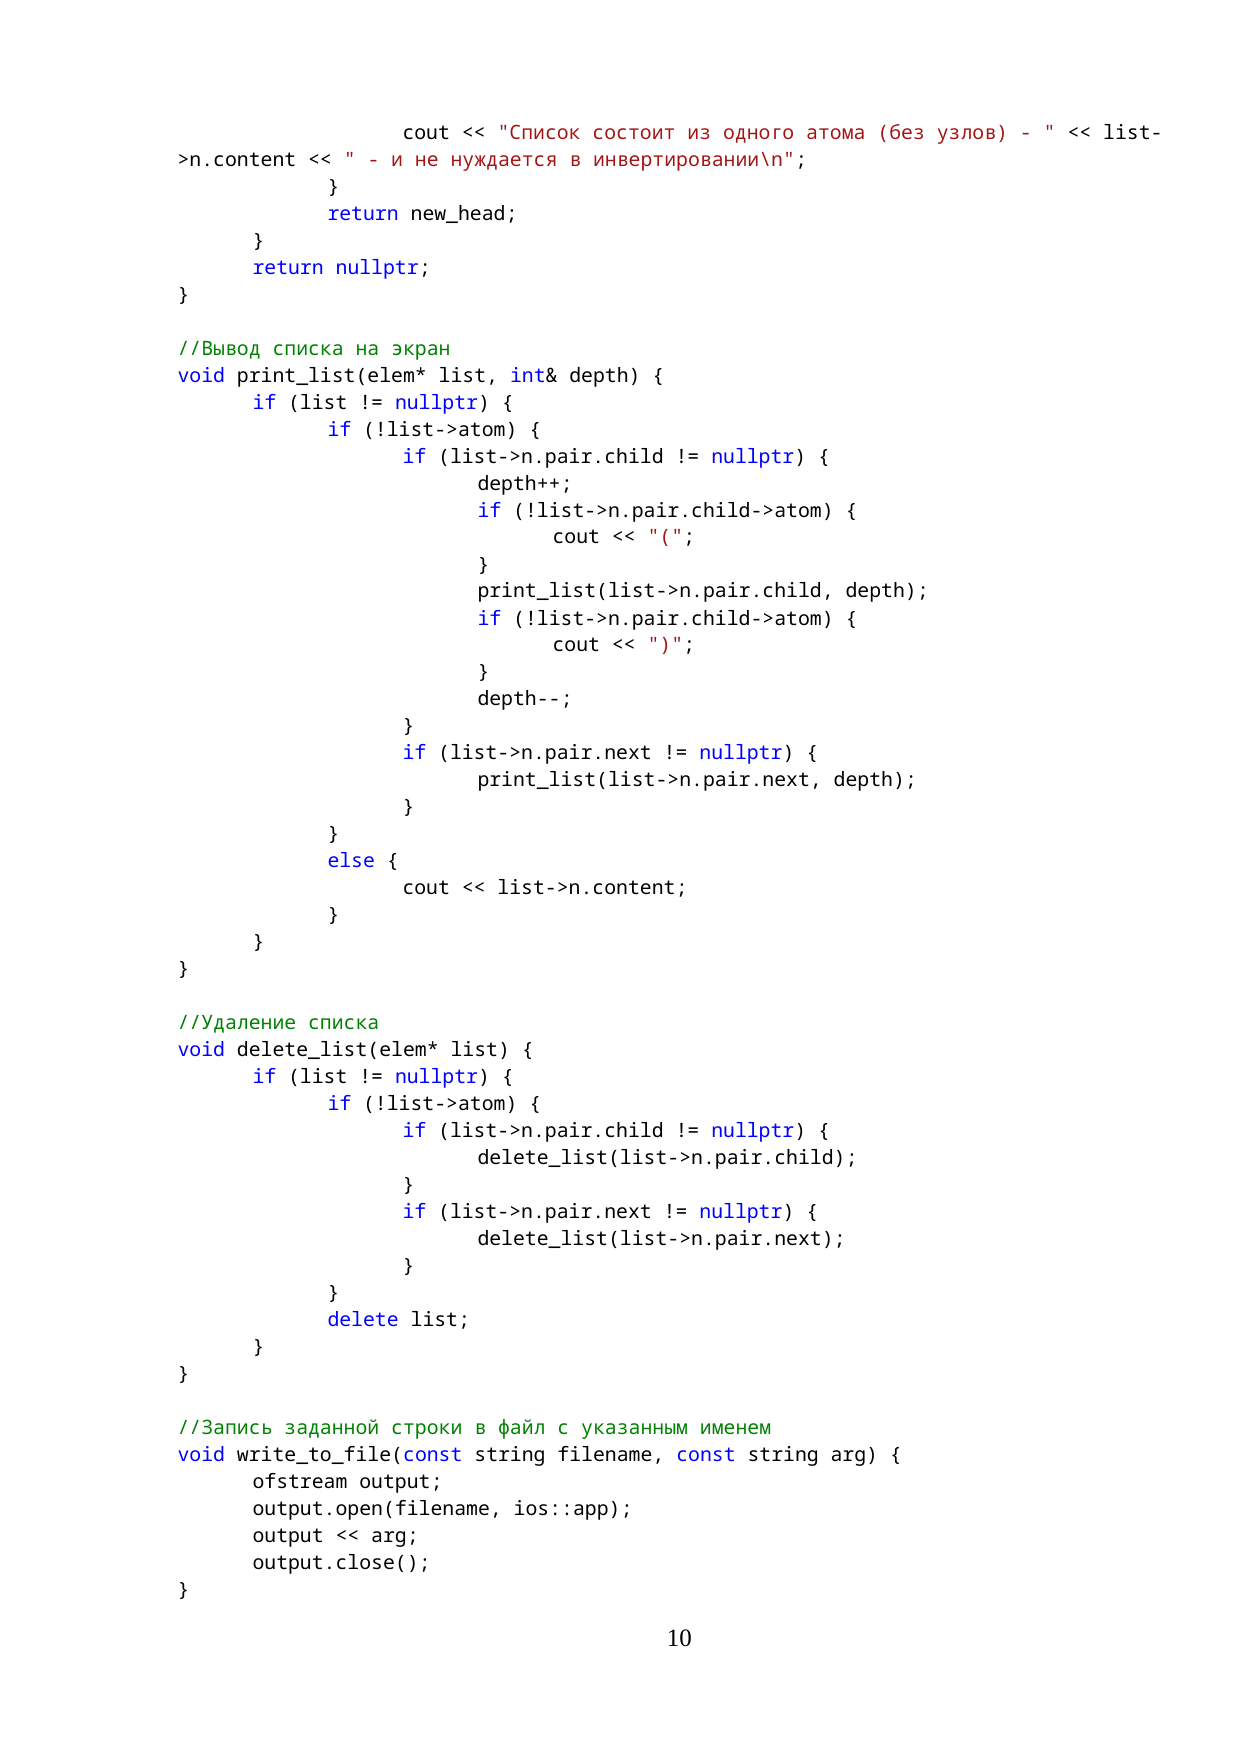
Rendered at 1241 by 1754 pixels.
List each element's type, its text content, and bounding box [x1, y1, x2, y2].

text void delete_list(elem* list) { [177, 1035, 1181, 1062]
text } [177, 550, 1181, 577]
text print_list(list->n.pair.next, depth); [177, 766, 1181, 793]
text void print_list(elem* list, int& depth) { [177, 361, 1181, 388]
text if (!list->atom) { [177, 1089, 1181, 1116]
text depth--; [177, 685, 1181, 712]
text cout << "("; [177, 523, 1181, 550]
text } [177, 1170, 1181, 1197]
text output.open(filename, ios::app); [177, 1494, 1181, 1521]
text } [177, 658, 1181, 685]
text cout << ")"; [177, 631, 1181, 658]
text if (list->n.pair.child != nullptr) { [177, 1116, 1181, 1143]
text } [177, 1575, 1181, 1602]
text } [177, 819, 1181, 847]
text } [177, 901, 1181, 927]
text ofstream output; [177, 1467, 1181, 1494]
text void write_to_file(const string filename, const string arg) { [177, 1440, 1181, 1467]
text } [177, 1251, 1181, 1278]
text if (list != nullptr) { [177, 1062, 1181, 1089]
text } [177, 1278, 1181, 1305]
text return new_head; [177, 199, 1181, 226]
text depth++; [177, 469, 1181, 496]
text output << arg; [177, 1521, 1181, 1548]
text if (list->n.pair.child != nullptr) { [177, 442, 1181, 469]
text return nullptr; [177, 253, 1181, 280]
text if (!list->atom) { [177, 415, 1181, 442]
text if (list->n.pair.next != nullptr) { [177, 1197, 1181, 1224]
text output.close(); [177, 1548, 1181, 1575]
text } [177, 172, 1181, 199]
text cout << "Список состоит из одного атома (без узлов) - " << list->n.content << " - и не нуждается в инвертировании\n"; [177, 118, 1181, 172]
text print_list(list->n.pair.child, depth); [177, 577, 1181, 604]
text if (list != nullptr) { [177, 388, 1181, 415]
text //Вывод списка на экран [177, 334, 1181, 361]
text if (list->n.pair.next != nullptr) { [177, 739, 1181, 766]
text delete_list(list->n.pair.next); [177, 1224, 1181, 1251]
text delete_list(list->n.pair.child); [177, 1143, 1181, 1170]
text if (!list->n.pair.child->atom) { [177, 496, 1181, 523]
text cout << list->n.content; [177, 873, 1181, 901]
text } [177, 927, 1181, 954]
text } [177, 280, 1181, 307]
text //Удаление списка [177, 1008, 1181, 1035]
text if (!list->n.pair.child->atom) { [177, 604, 1181, 631]
text } [177, 1332, 1181, 1359]
text delete list; [177, 1305, 1181, 1332]
text } [177, 954, 1181, 981]
text } [177, 712, 1181, 739]
text } [177, 793, 1181, 819]
text //Запись заданной строки в файл с указанным именем [177, 1413, 1181, 1440]
text } [177, 1359, 1181, 1386]
text } [177, 226, 1181, 253]
text else { [177, 847, 1181, 873]
